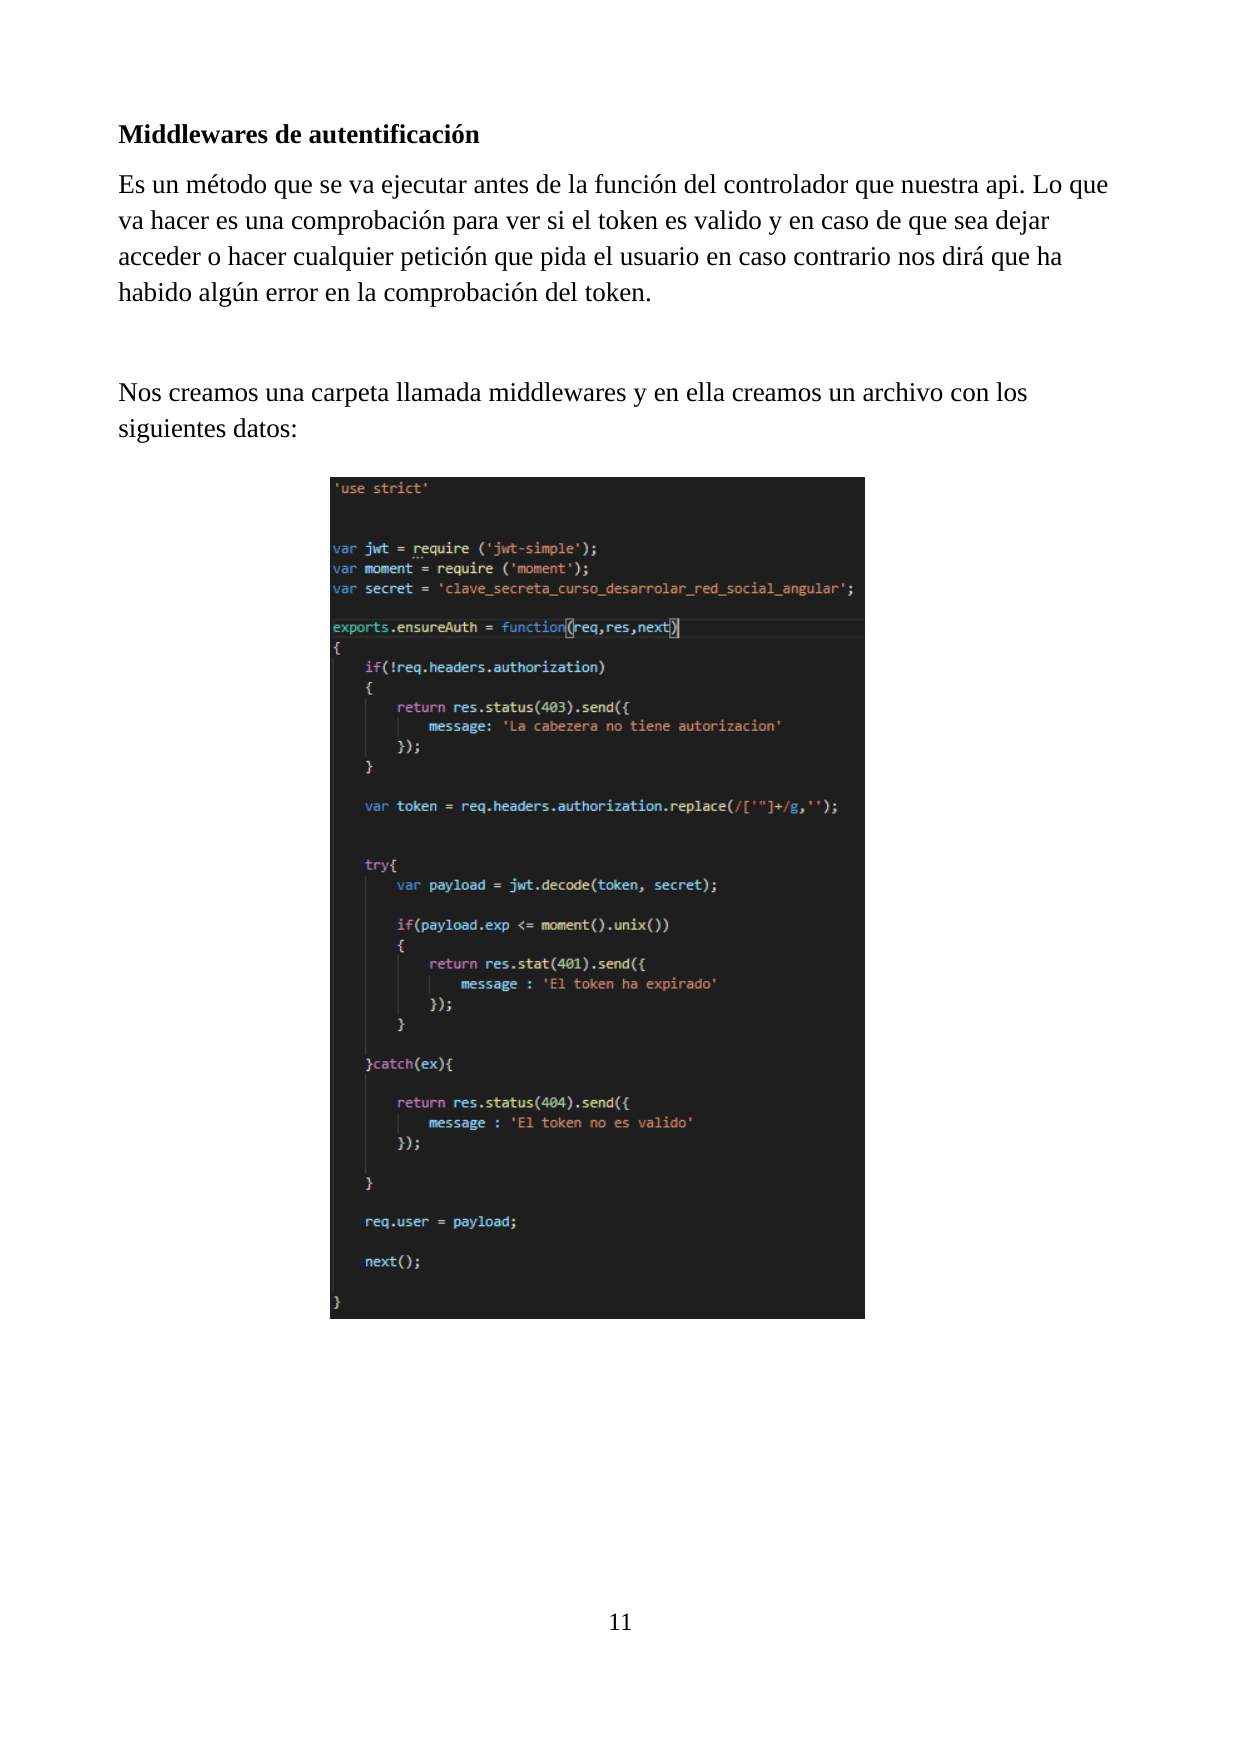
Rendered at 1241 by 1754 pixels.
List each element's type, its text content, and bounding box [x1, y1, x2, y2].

text Nos creamos una carpeta llamada middlewares y en ella creamos un archivo con los siguientes datos: [118, 376, 1122, 443]
picture [330, 477, 865, 1319]
text Es un método que se va ejecutar antes de la función del controlador que nuestra api. Lo que va hacer es una comprobación para ver si el token es valido y en caso de que sea dejar acceder o hacer cualquier petición que pida el usuario en caso contrario nos dirá que ha habido algún error en la comprobación del token. [118, 168, 1122, 307]
text Middlewares de autentificación [118, 118, 1122, 149]
